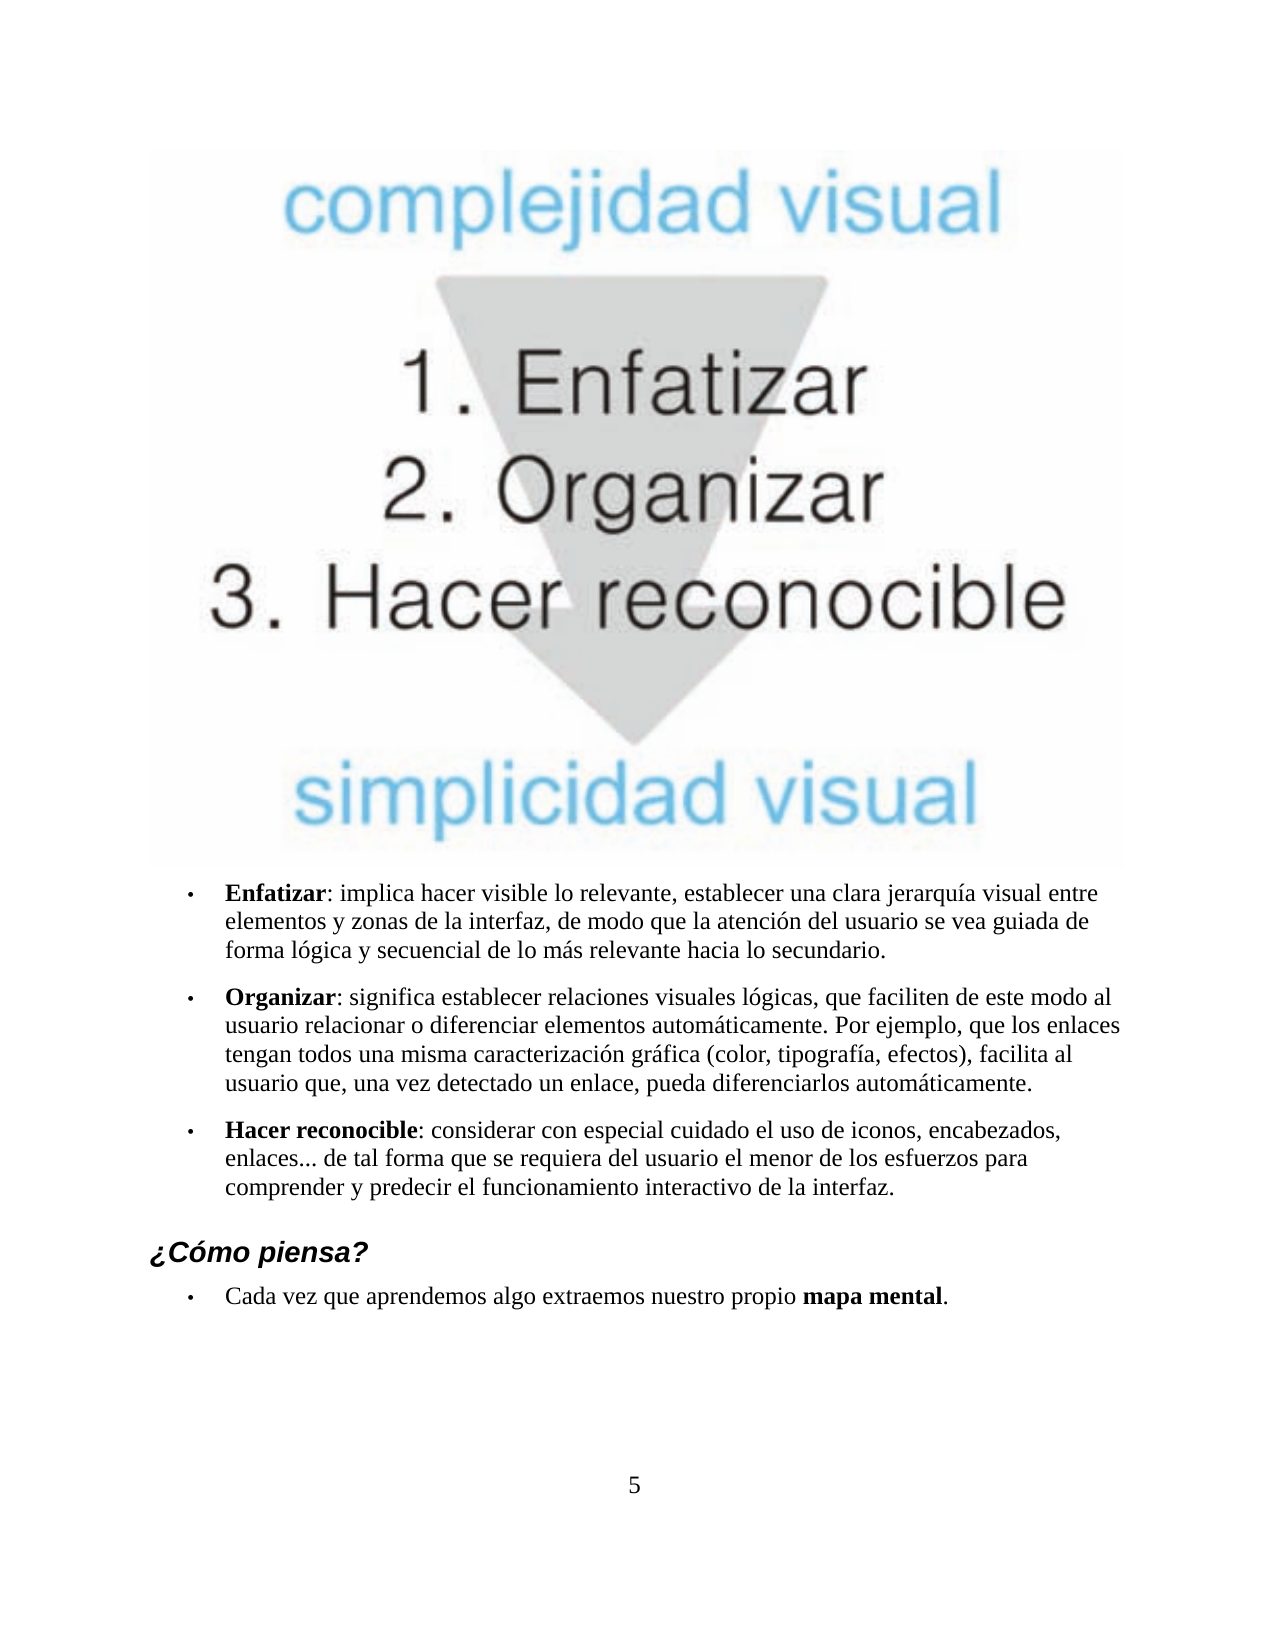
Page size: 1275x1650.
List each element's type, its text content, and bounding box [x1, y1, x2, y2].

subtitle ¿Cómo piensa? [150, 1235, 1125, 1268]
list Cada vez que aprendemos algo extraemos nuestro propio mapa mental. [187, 1281, 1125, 1310]
list Enfatizar: implica hacer visible lo relevante, establecer una clara jerarquía visual entre elementos y zonas de la interfaz, de modo que la atención del usuario se vea guiada de forma lógica y secuencial de lo más relevante hacia lo secundario. [187, 878, 1125, 964]
picture [150, 150, 1125, 869]
list Hacer reconocible: considerar con especial cuidado el uso de iconos, encabezados, enlaces... de tal forma que se requiera del usuario el menor de los esfuerzos para comprender y predecir el funcionamiento interactivo de la interfaz. [187, 1115, 1125, 1201]
list Organizar: significa establecer relaciones visuales lógicas, que faciliten de este modo al usuario relacionar o diferenciar elementos automáticamente. Por ejemplo, que los enlaces tengan todos una misma caracterización gráfica (color, tipografía, efectos), facilita al usuario que, una vez detectado un enlace, pueda diferenciarlos automáticamente. [187, 982, 1125, 1097]
